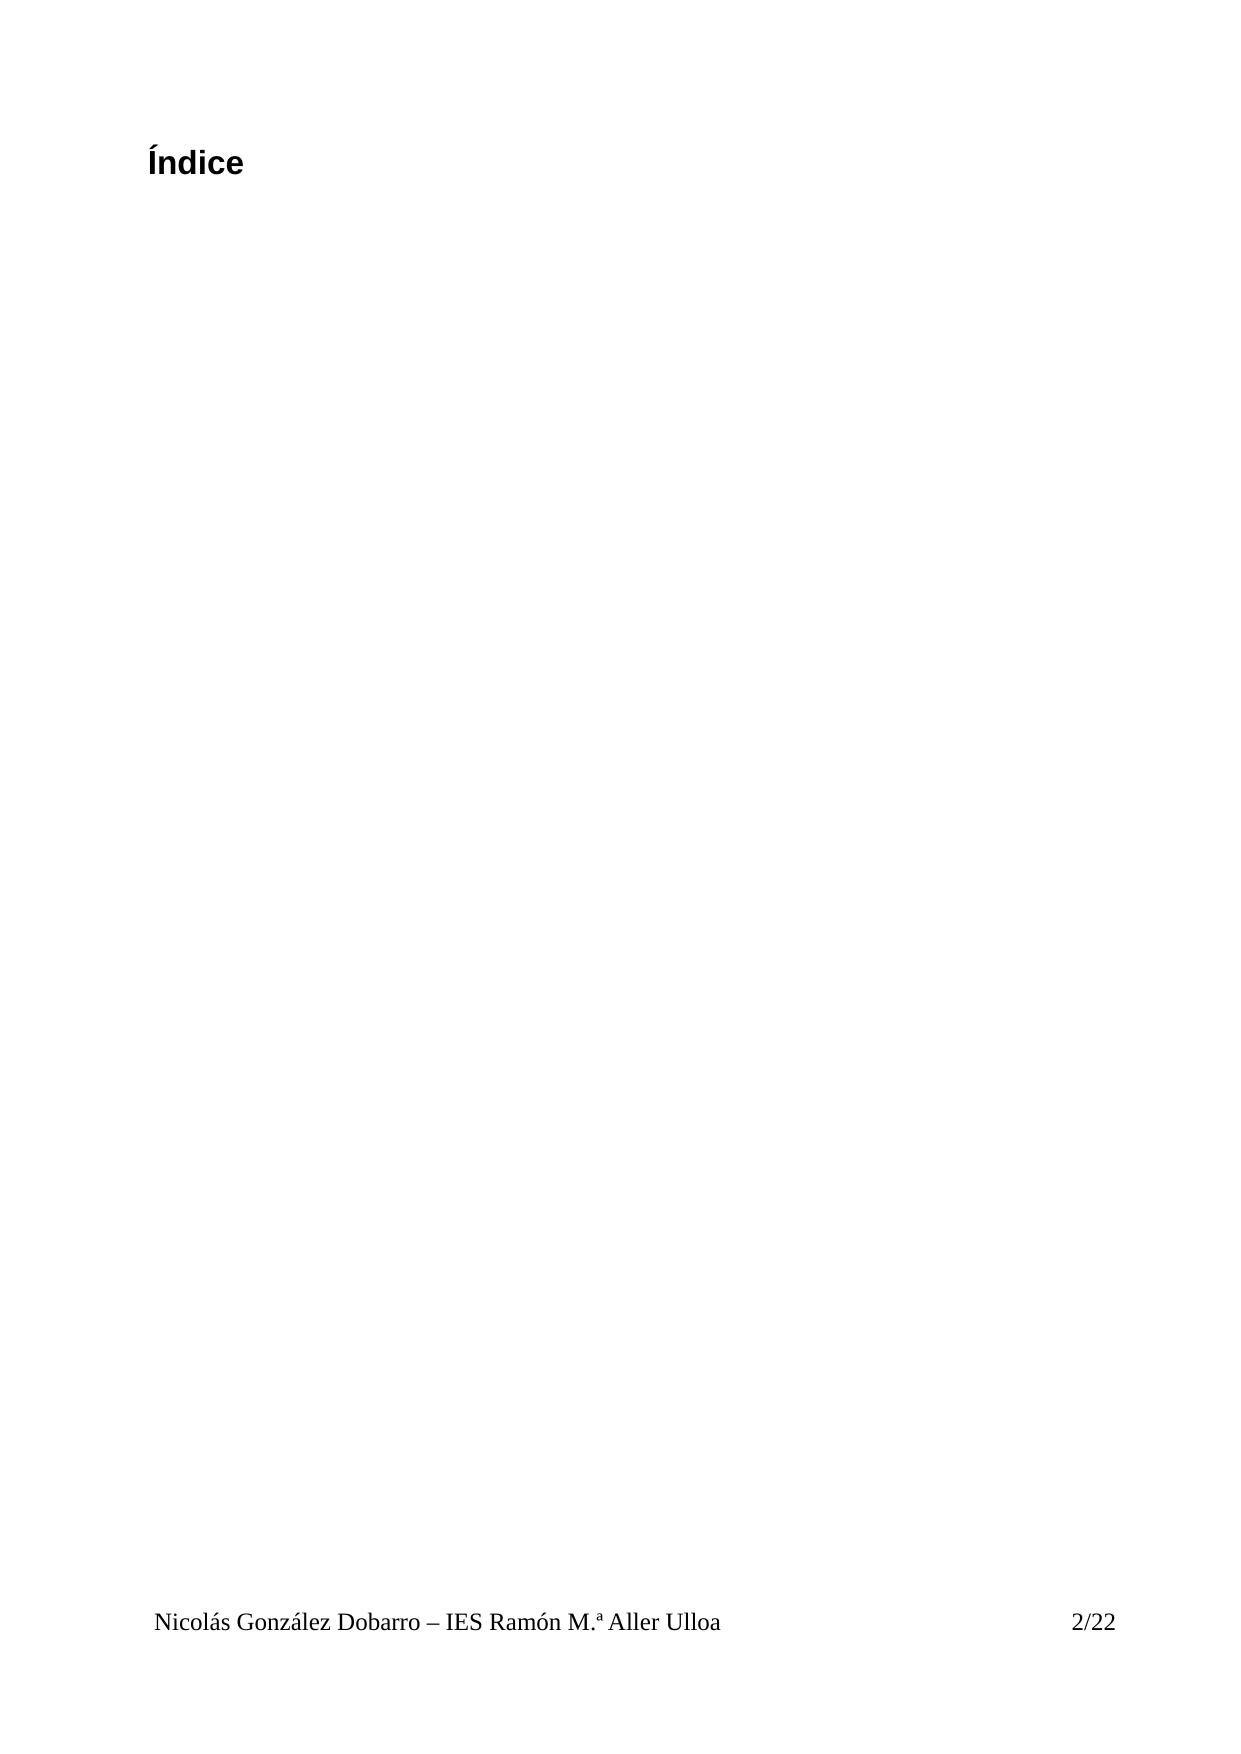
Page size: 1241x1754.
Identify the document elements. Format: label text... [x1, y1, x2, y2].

subtitle Índice [148, 143, 1122, 182]
